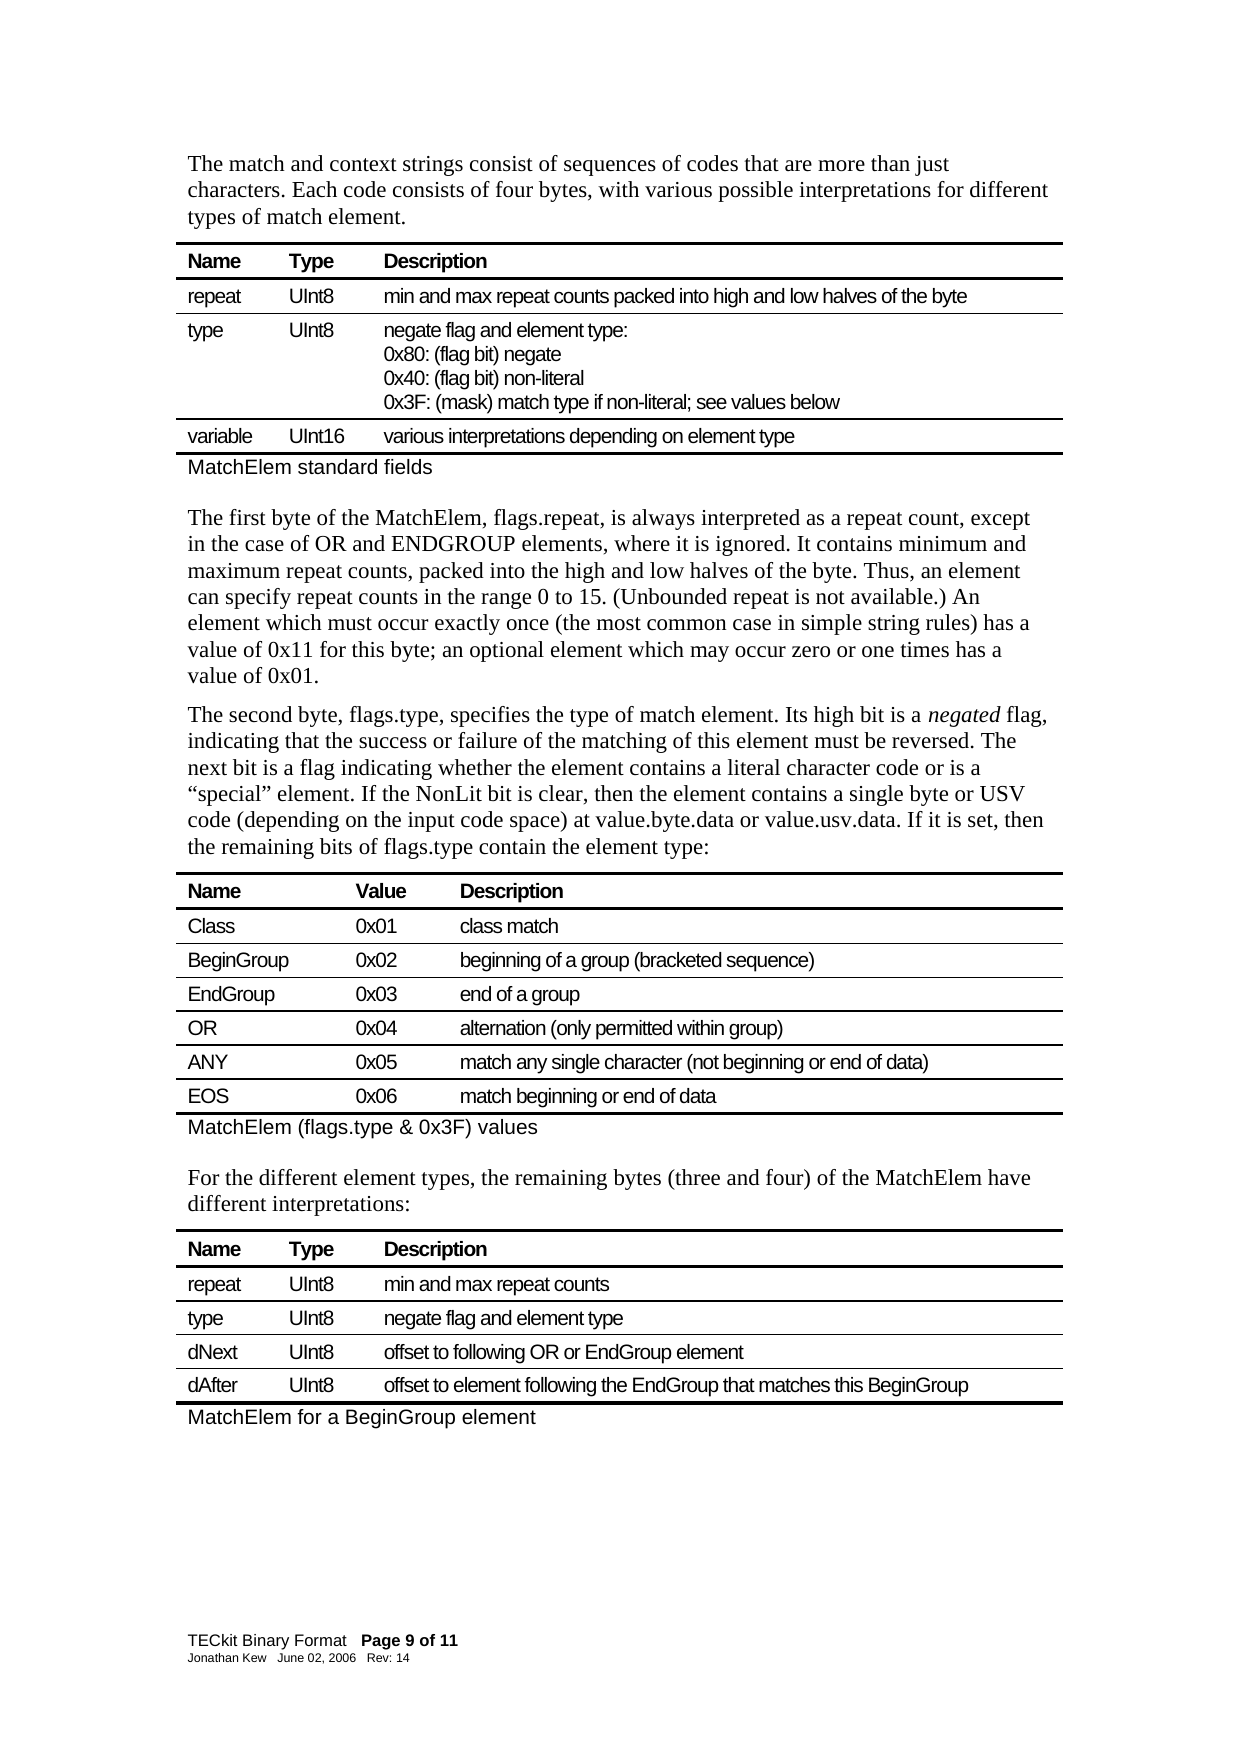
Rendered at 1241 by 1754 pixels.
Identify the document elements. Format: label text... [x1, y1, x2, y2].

table_cell offset to element following the EndGroup that matches this BeginGroup [372, 1369, 1063, 1401]
table_cell OR [176, 1012, 344, 1044]
table_cell BeginGroup [176, 944, 344, 976]
table_cell UInt8 [278, 1369, 372, 1401]
table_cell UInt8 [278, 1302, 372, 1334]
table_cell UInt8 [278, 280, 372, 312]
table_header Type [278, 1232, 372, 1264]
table_cell type [176, 1302, 277, 1334]
table_cell min and max repeat counts packed into high and low halves of the byte [372, 280, 1063, 312]
table_header Description [448, 875, 1063, 907]
table_header Description [372, 245, 1063, 277]
table_cell 0x04 [344, 1012, 448, 1044]
text MatchElem (flags.type & 0x3F) values [187, 1115, 1053, 1139]
table_cell ANY [176, 1046, 344, 1078]
table_cell Class [176, 910, 344, 942]
table_cell UInt8 [278, 1335, 372, 1368]
table_cell 0x05 [344, 1046, 448, 1078]
text For the different element types, the remaining bytes (three and four) of the MatchElem have different interpretations: [187, 1164, 1053, 1217]
table_cell dAfter [176, 1369, 277, 1401]
table_cell dNext [176, 1335, 277, 1368]
table_header Name [176, 1232, 277, 1264]
table_cell UInt16 [278, 420, 372, 452]
table_cell match any single character (not beginning or end of data) [448, 1046, 1063, 1078]
table_cell min and max repeat counts [372, 1268, 1063, 1300]
text MatchElem standard fields [187, 455, 1053, 479]
table_cell 0x01 [344, 910, 448, 942]
table_cell offset to following OR or EndGroup element [372, 1335, 1063, 1368]
table_cell match beginning or end of data [448, 1080, 1063, 1112]
table_cell negate flag and element type: 0x80: (flag bit) negate 0x40: (flag bit) non-literal 0x3F: (mask) match type if non-literal; see values below [372, 314, 1063, 418]
table_cell type [176, 314, 277, 418]
text The first byte of the MatchElem, flags.repeat, is always interpreted as a repeat count, except in the case of OR and ENDGROUP elements, where it is ignored. It contains minimum and maximum repeat counts, packed into the high and low halves of the byte. Thus, an element can specify repeat counts in the range 0 to 15. (Unbounded repeat is not available.) An element which must occur exactly once (the most common case in simple string rules) has a value of 0x11 for this byte; an optional element which may occur zero or one times has a value of 0x01. [187, 504, 1053, 688]
table_cell beginning of a group (bracketed sequence) [448, 944, 1063, 976]
table_cell 0x02 [344, 944, 448, 976]
table_cell various interpretations depending on element type [372, 420, 1063, 452]
text The second byte, flags.type, specifies the type of match element. Its high bit is a negated flag, indicating that the success or failure of the matching of this element must be reversed. The next bit is a flag indicating whether the element contains a literal character code or is a “special” element. If the NonLit bit is clear, then the element contains a single byte or USV code (depending on the input code space) at value.byte.data or value.usv.data. If it is set, then the remaining bits of flags.type contain the element type: [187, 701, 1053, 859]
table_cell UInt8 [278, 314, 372, 418]
table_header Name [176, 245, 277, 277]
table_cell repeat [176, 1268, 277, 1300]
table_cell class match [448, 910, 1063, 942]
table_cell EOS [176, 1080, 344, 1112]
table_header Name [176, 875, 344, 907]
table_cell alternation (only permitted within group) [448, 1012, 1063, 1044]
table_cell repeat [176, 280, 277, 312]
table_cell 0x06 [344, 1080, 448, 1112]
table_cell 0x03 [344, 978, 448, 1010]
text MatchElem for a BeginGroup element [187, 1405, 1053, 1428]
table_header Description [372, 1232, 1063, 1264]
text The match and context strings consist of sequences of codes that are more than just characters. Each code consists of four bytes, with various possible interpretations for different types of match element. [187, 150, 1053, 229]
table_cell negate flag and element type [372, 1302, 1063, 1334]
table_cell EndGroup [176, 978, 344, 1010]
table_header Value [344, 875, 448, 907]
table_header Type [278, 245, 372, 277]
table_cell UInt8 [278, 1268, 372, 1300]
table_cell variable [176, 420, 277, 452]
table_cell end of a group [448, 978, 1063, 1010]
